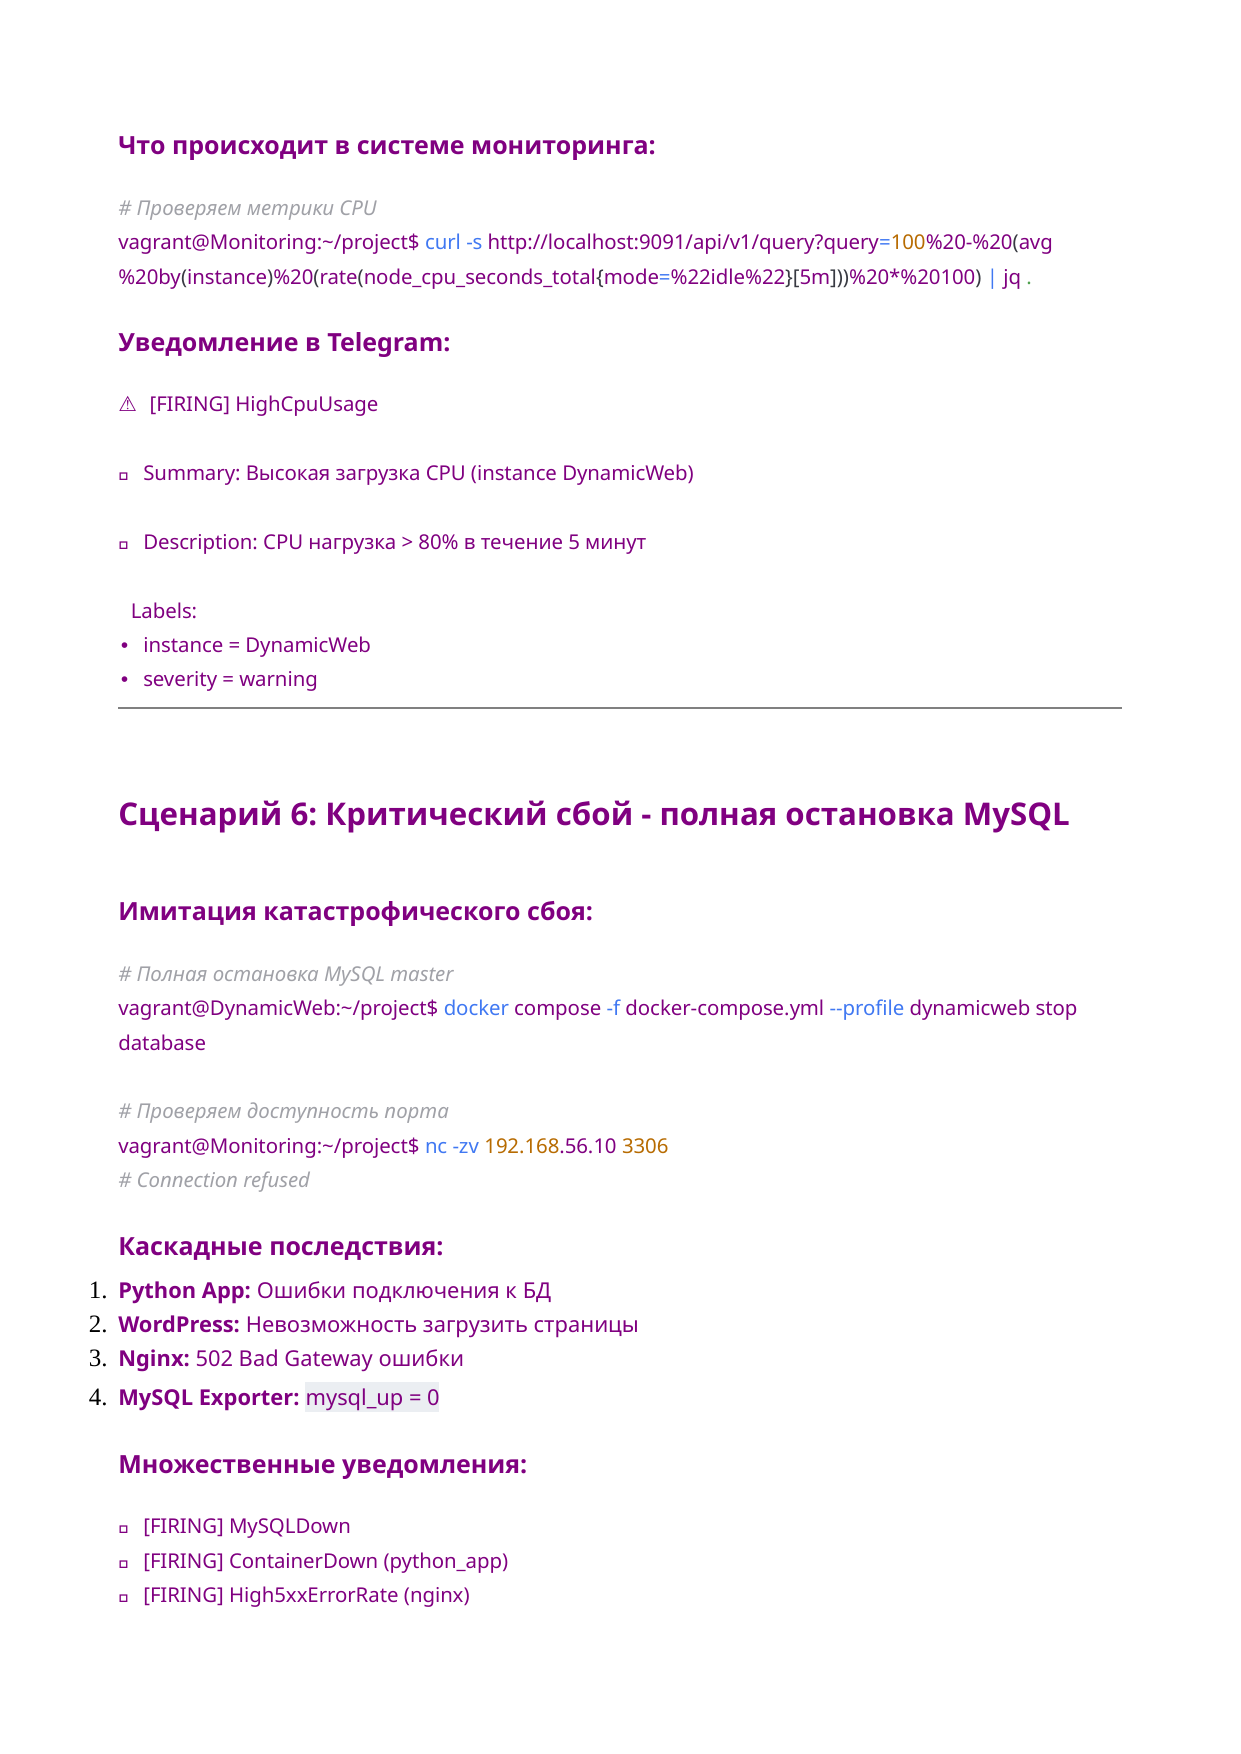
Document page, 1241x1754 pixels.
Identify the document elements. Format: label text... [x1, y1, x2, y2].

subtitle Уведомление в Telegram: [118, 315, 1122, 359]
text • severity = warning [118, 659, 1122, 693]
subtitle Сценарий 6: Критический сбой - полная остановка MySQL [118, 787, 1122, 834]
text  Summary: Высокая загрузка CPU (instance DynamicWeb) [118, 452, 1122, 487]
subtitle Каскадные последствия: [118, 1219, 1122, 1262]
text 🚨 [FIRING] MySQLDown [118, 1506, 1122, 1540]
list WordPress: Невозможность загрузить страницы [118, 1309, 1122, 1339]
list MySQL Exporter: mysql_up = 0 [118, 1377, 1122, 1412]
list Python App: Ошибки подключения к БД [118, 1275, 1122, 1305]
text # Проверяем метрики CPU [118, 187, 1122, 221]
text vagrant@DynamicWeb:~/project$ docker compose -f docker-compose.yml --profile dynamicweb stop database [118, 987, 1122, 1056]
subtitle Имитация катастрофического сбоя: [118, 884, 1122, 928]
text ️ Labels: [118, 590, 1122, 624]
text • instance = DynamicWeb [118, 624, 1122, 659]
text # Проверяем доступность порта [118, 1091, 1122, 1125]
text  Description: CPU нагрузка > 80% в течение 5 минут [118, 521, 1122, 556]
text # Connection refused [118, 1159, 1122, 1194]
text # Полная остановка MySQL master [118, 953, 1122, 987]
text  [FIRING] High5xxErrorRate (nginx) [118, 1574, 1122, 1609]
subtitle Множественные уведомления: [118, 1437, 1122, 1481]
list Nginx: 502 Bad Gateway ошибки [118, 1343, 1122, 1373]
subtitle Что происходит в системе мониторинга: [118, 118, 1122, 162]
text vagrant@Monitoring:~/project$ nc -zv 192.168.56.10 3306 [118, 1125, 1122, 1159]
text  [FIRING] ContainerDown (python_app) [118, 1540, 1122, 1574]
text ⚠️ [FIRING] HighCpuUsage [118, 384, 1122, 418]
text vagrant@Monitoring:~/project$ curl -s http://localhost:9091/api/v1/query?query=100%20-%20(avg%20by(instance)%20(rate(node_cpu_seconds_total{mode=%22idle%22}[5m]))%20*%20100) | jq . [118, 221, 1122, 290]
